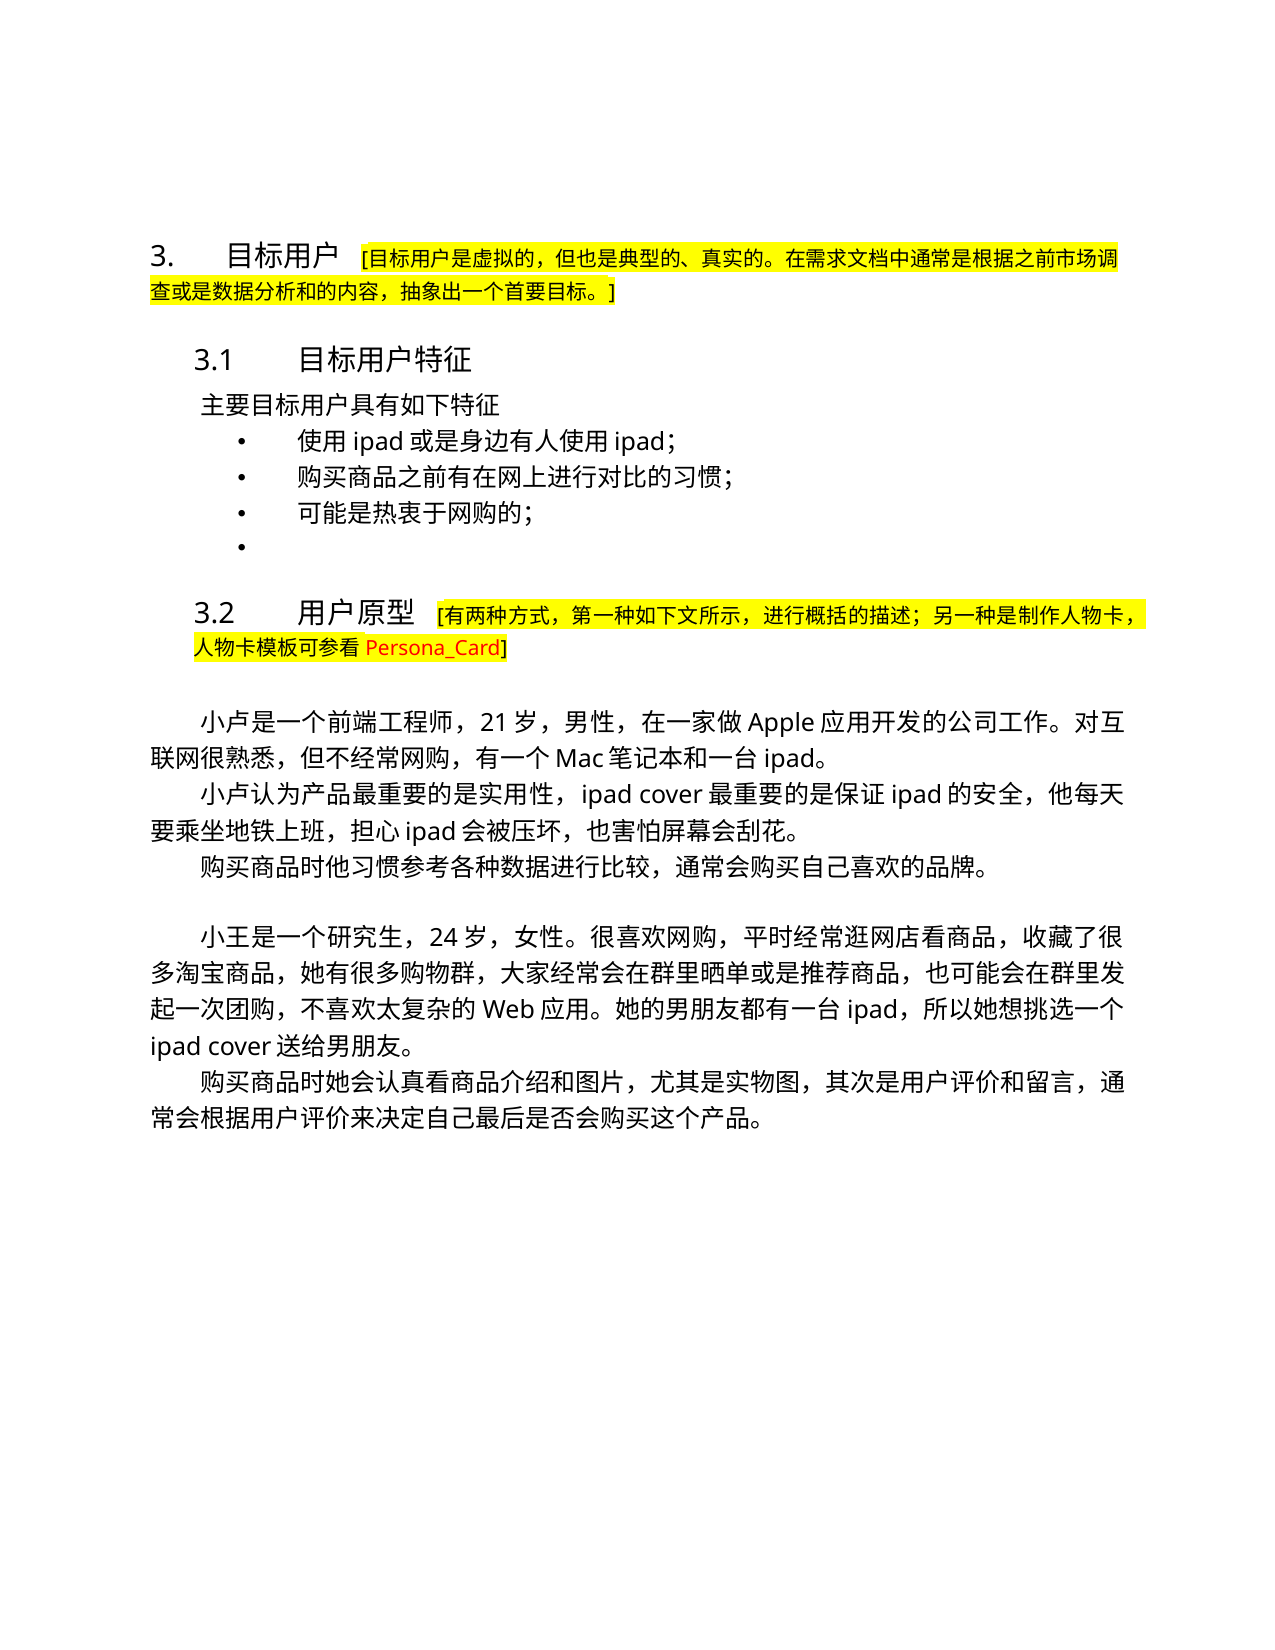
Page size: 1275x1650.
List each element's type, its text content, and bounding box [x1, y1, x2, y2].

subtitle 3.2 用户原型 [有两种方式，第一种如下文所示，进行概括的描述；另一种是制作人物卡，人物卡模板可参看 Persona_Card] [194, 589, 1125, 662]
subtitle 3.1 目标用户特征 [194, 336, 1125, 379]
text 购买商品时她会认真看商品介绍和图片，尤其是实物图，其次是用户评价和留言，通常会根据用户评价来决定自己最后是否会购买这个产品。 [150, 1062, 1125, 1135]
text 主要目标用户具有如下特征 [150, 385, 1125, 421]
list 使用ipad或是身边有人使用ipad； [237, 421, 1125, 458]
text 购买商品时他习惯参考各种数据进行比较，通常会购买自己喜欢的品牌。 [150, 847, 1125, 883]
subtitle 3. 目标用户 [目标用户是虚拟的，但也是典型的、真实的。在需求文档中通常是根据之前市场调查或是数据分析和的内容，抽象出一个首要目标。] [150, 232, 1125, 305]
text 小王是一个研究生，24岁，女性。很喜欢网购，平时经常逛网店看商品，收藏了很多淘宝商品，她有很多购物群，大家经常会在群里晒单或是推荐商品，也可能会在群里发起一次团购，不喜欢太复杂的Web应用。她的男朋友都有一台ipad，所以她想挑选一个ipad cover送给男朋友。 [150, 917, 1125, 1062]
text 小卢认为产品最重要的是实用性，ipad cover最重要的是保证ipad的安全，他每天要乘坐地铁上班，担心ipad会被压坏，也害怕屏幕会刮花。 [150, 775, 1125, 847]
text 小卢是一个前端工程师，21岁，男性，在一家做Apple应用开发的公司工作。对互联网很熟悉，但不经常网购，有一个Mac笔记本和一台ipad。 [150, 702, 1125, 775]
list 购买商品之前有在网上进行对比的习惯； [237, 458, 1125, 494]
list 可能是热衷于网购的； [237, 494, 1125, 530]
